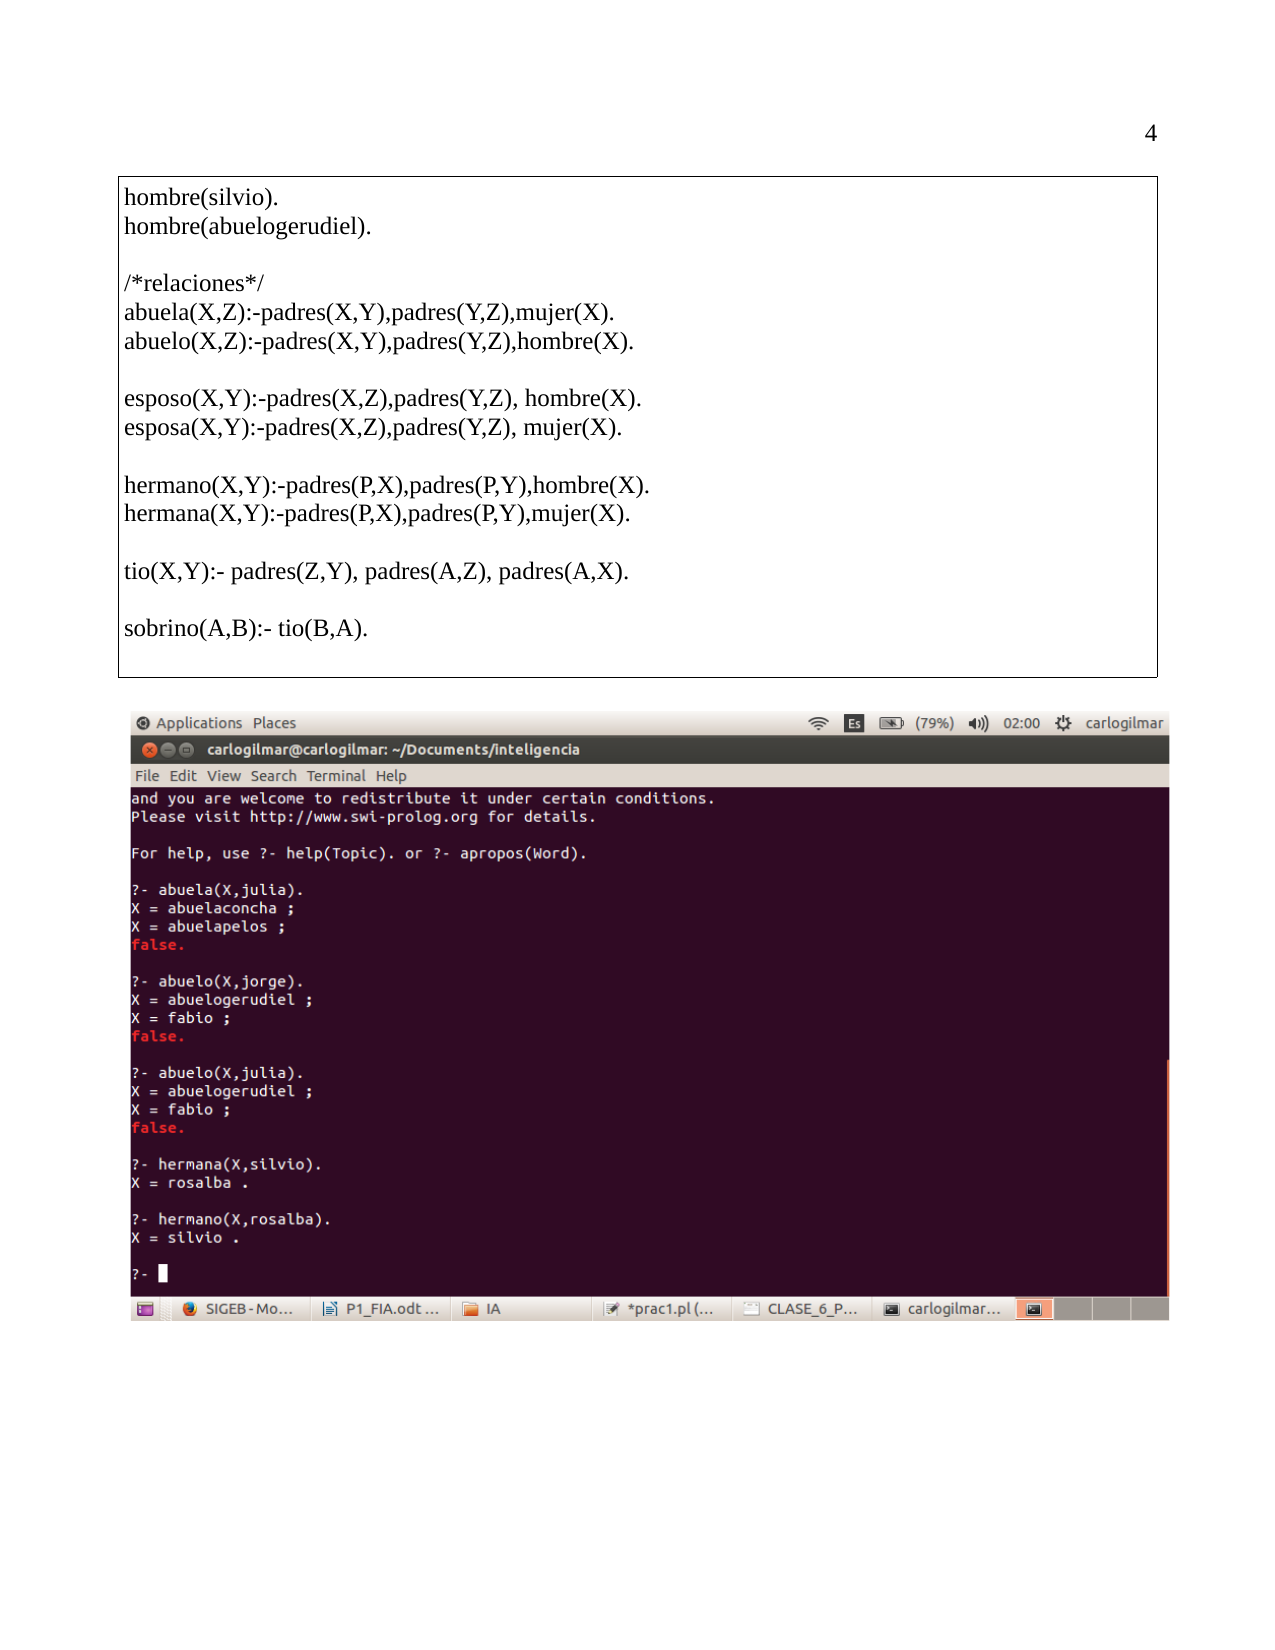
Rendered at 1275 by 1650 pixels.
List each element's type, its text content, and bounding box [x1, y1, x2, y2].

table_header hombre(silvio). hombre(abuelogerudiel). /*relaciones*/ abuela(X,Z):-padres(X,Y),padres(Y,Z),mujer(X). abuelo(X,Z):-padres(X,Y),padres(Y,Z),hombre(X). esposo(X,Y):-padres(X,Z),padres(Y,Z), hombre(X). esposa(X,Y):-padres(X,Z),padres(Y,Z), mujer(X). hermano(X,Y):-padres(P,X),padres(P,Y),hombre(X). hermana(X,Y):-padres(P,X),padres(P,Y),mujer(X). tio(X,Y):- padres(Z,Y), padres(A,Z), padres(A,X). sobrino(A,B):- tio(B,A). [119, 177, 1157, 677]
picture [130, 711, 1170, 1321]
